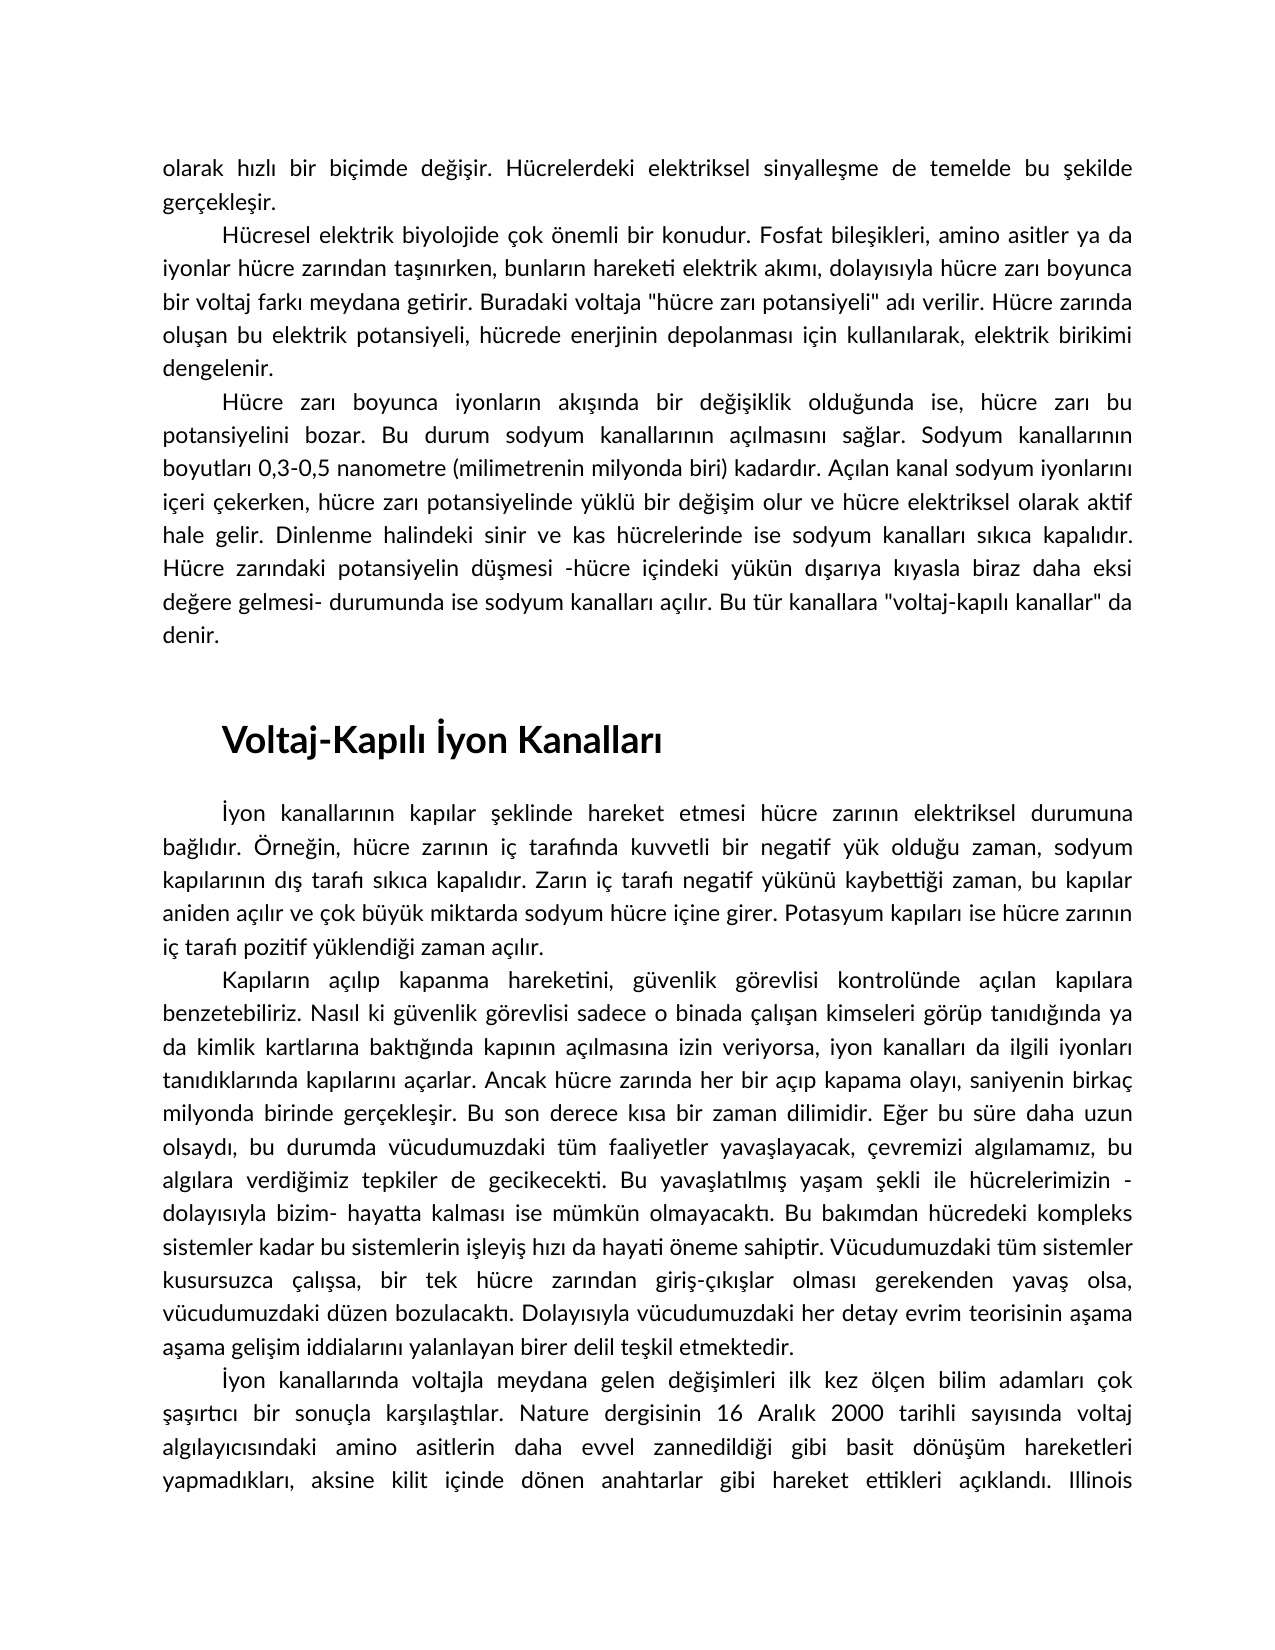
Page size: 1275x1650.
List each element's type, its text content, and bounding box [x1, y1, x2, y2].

subtitle Voltaj-Kapılı İyon Kanalları [162, 717, 1134, 762]
text İyon kanallarının kapılar şeklinde hareket etmesi hücre zarının elektriksel durumuna bağlıdır. Örneğin, hücre zarının iç tarafında kuvvetli bir negatif yük olduğu zaman, sodyum kapılarının dış tarafı sıkıca kapalıdır. Zarın iç tarafı negatif yükünü kaybettiği zaman, bu kapılar aniden açılır ve çok büyük miktarda sodyum hücre içine girer. Potasyum kapıları ise hücre zarının iç tarafı pozitif yüklendiği zaman açılır. [162, 795, 1134, 962]
text Kapıların açılıp kapanma hareketini, güvenlik görevlisi kontrolünde açılan kapılara benzetebiliriz. Nasıl ki güvenlik görevlisi sadece o binada çalışan kimseleri görüp tanıdığında ya da kimlik kartlarına baktığında kapının açılmasına izin veriyorsa, iyon kanalları da ilgili iyonları tanıdıklarında kapılarını açarlar. Ancak hücre zarında her bir açıp kapama olayı, saniyenin birkaç milyonda birinde gerçekleşir. Bu son derece kısa bir zaman dilimidir. Eğer bu süre daha uzun olsaydı, bu durumda vücudumuzdaki tüm faaliyetler yavaşlayacak, çevremizi algılamamız, bu algılara verdiğimiz tepkiler de gecikecekti. Bu yavaşlatılmış yaşam şekli ile hücrelerimizin -dolayısıyla bizim- hayatta kalması ise mümkün olmayacaktı. Bu bakımdan hücredeki kompleks sistemler kadar bu sistemlerin işleyiş hızı da hayati öneme sahiptir. Vücudumuzdaki tüm sistemler kusursuzca çalışsa, bir tek hücre zarından giriş-çıkışlar olması gerekenden yavaş olsa, vücudumuzdaki düzen bozulacaktı. Dolayısıyla vücudumuzdaki her detay evrim teorisinin aşama aşama gelişim iddialarını yalanlayan birer delil teşkil etmektedir. [162, 962, 1134, 1362]
text İyon kanallarında voltajla meydana gelen değişimleri ilk kez ölçen bilim adamları çok şaşırtıcı bir sonuçla karşılaştılar. Nature dergisinin 16 Aralık 2000 tarihli sayısında voltaj algılayıcısındaki amino asitlerin daha evvel zannedildiği gibi basit dönüşüm hareketleri yapmadıkları, aksine kilit içinde dönen anahtarlar gibi hareket ettikleri açıklandı. Illinois [162, 1362, 1134, 1495]
text Hücresel elektrik biyolojide çok önemli bir konudur. Fosfat bileşikleri, amino asitler ya da iyonlar hücre zarından taşınırken, bunların hareketi elektrik akımı, dolayısıyla hücre zarı boyunca bir voltaj farkı meydana getirir. Buradaki voltaja "hücre zarı potansiyeli" adı verilir. Hücre zarında oluşan bu elektrik potansiyeli, hücrede enerjinin depolanması için kullanılarak, elektrik birikimi dengelenir. [162, 217, 1134, 383]
text olarak hızlı bir biçimde değişir. Hücrelerdeki elektriksel sinyalleşme de temelde bu şekilde gerçekleşir. [162, 150, 1134, 217]
text Hücre zarı boyunca iyonların akışında bir değişiklik olduğunda ise, hücre zarı bu potansiyelini bozar. Bu durum sodyum kanallarının açılmasını sağlar. Sodyum kanallarının boyutları 0,3-0,5 nanometre (milimetrenin milyonda biri) kadardır. Açılan kanal sodyum iyonlarını içeri çekerken, hücre zarı potansiyelinde yüklü bir değişim olur ve hücre elektriksel olarak aktif hale gelir. Dinlenme halindeki sinir ve kas hücrelerinde ise sodyum kanalları sıkıca kapalıdır. Hücre zarındaki potansiyelin düşmesi -hücre içindeki yükün dışarıya kıyasla biraz daha eksi değere gelmesi- durumunda ise sodyum kanalları açılır. Bu tür kanallara "voltaj-kapılı kanallar" da denir. [162, 383, 1134, 650]
